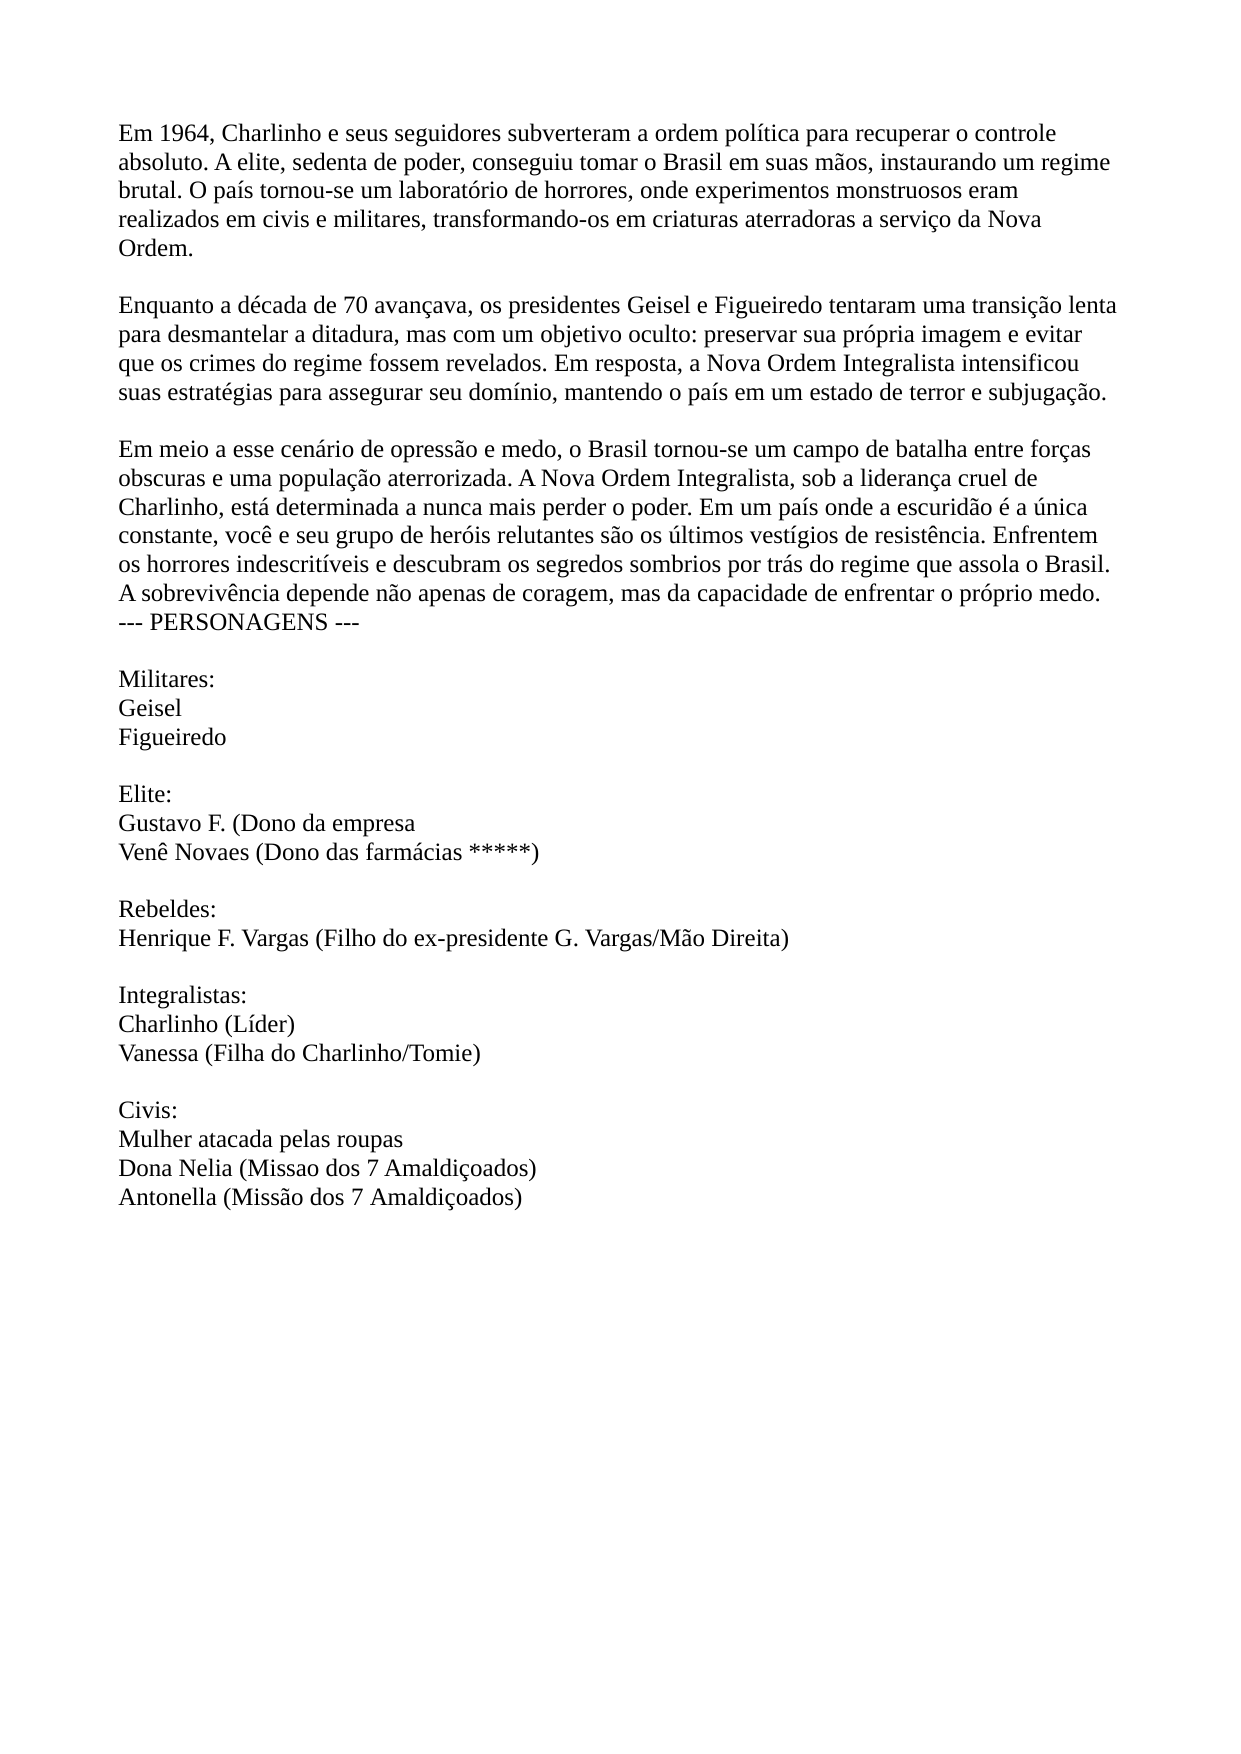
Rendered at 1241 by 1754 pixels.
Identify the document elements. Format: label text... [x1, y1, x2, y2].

text Dona Nelia (Missao dos 7 Amaldiçoados) [118, 1153, 1122, 1182]
text Em 1964, Charlinho e seus seguidores subverteram a ordem política para recuperar o controle absoluto. A elite, sedenta de poder, conseguiu tomar o Brasil em suas mãos, instaurando um regime brutal. O país tornou-se um laboratório de horrores, onde experimentos monstruosos eram realizados em civis e militares, transformando-os em criaturas aterradoras a serviço da Nova Ordem. [118, 118, 1122, 262]
text Em meio a esse cenário de opressão e medo, o Brasil tornou-se um campo de batalha entre forças obscuras e uma população aterrorizada. A Nova Ordem Integralista, sob a liderança cruel de Charlinho, está determinada a nunca mais perder o poder. Em um país onde a escuridão é a única constante, você e seu grupo de heróis relutantes são os últimos vestígios de resistência. Enfrentem os horrores indescritíveis e descubram os segredos sombrios por trás do regime que assola o Brasil. A sobrevivência depende não apenas de coragem, mas da capacidade de enfrentar o próprio medo. [118, 434, 1122, 607]
text Figueiredo [118, 722, 1122, 751]
text Antonella (Missão dos 7 Amaldiçoados) [118, 1182, 1122, 1211]
text --- PERSONAGENS --- [118, 607, 1122, 636]
text Geisel [118, 693, 1122, 722]
text Elite: [118, 779, 1122, 808]
text Integralistas: [118, 981, 1122, 1009]
text Militares: [118, 664, 1122, 693]
text Mulher atacada pelas roupas [118, 1124, 1122, 1153]
text Enquanto a década de 70 avançava, os presidentes Geisel e Figueiredo tentaram uma transição lenta para desmantelar a ditadura, mas com um objetivo oculto: preservar sua própria imagem e evitar que os crimes do regime fossem revelados. Em resposta, a Nova Ordem Integralista intensificou suas estratégias para assegurar seu domínio, mantendo o país em um estado de terror e subjugação. [118, 291, 1122, 406]
text Civis: [118, 1096, 1122, 1124]
text Vanessa (Filha do Charlinho/Tomie) [118, 1038, 1122, 1067]
text Venê Novaes (Dono das farmácias *****) [118, 837, 1122, 866]
text Henrique F. Vargas (Filho do ex-presidente G. Vargas/Mão Direita) [118, 923, 1122, 952]
text Rebeldes: [118, 894, 1122, 923]
text Gustavo F. (Dono da empresa [118, 808, 1122, 837]
text Charlinho (Líder) [118, 1009, 1122, 1038]
